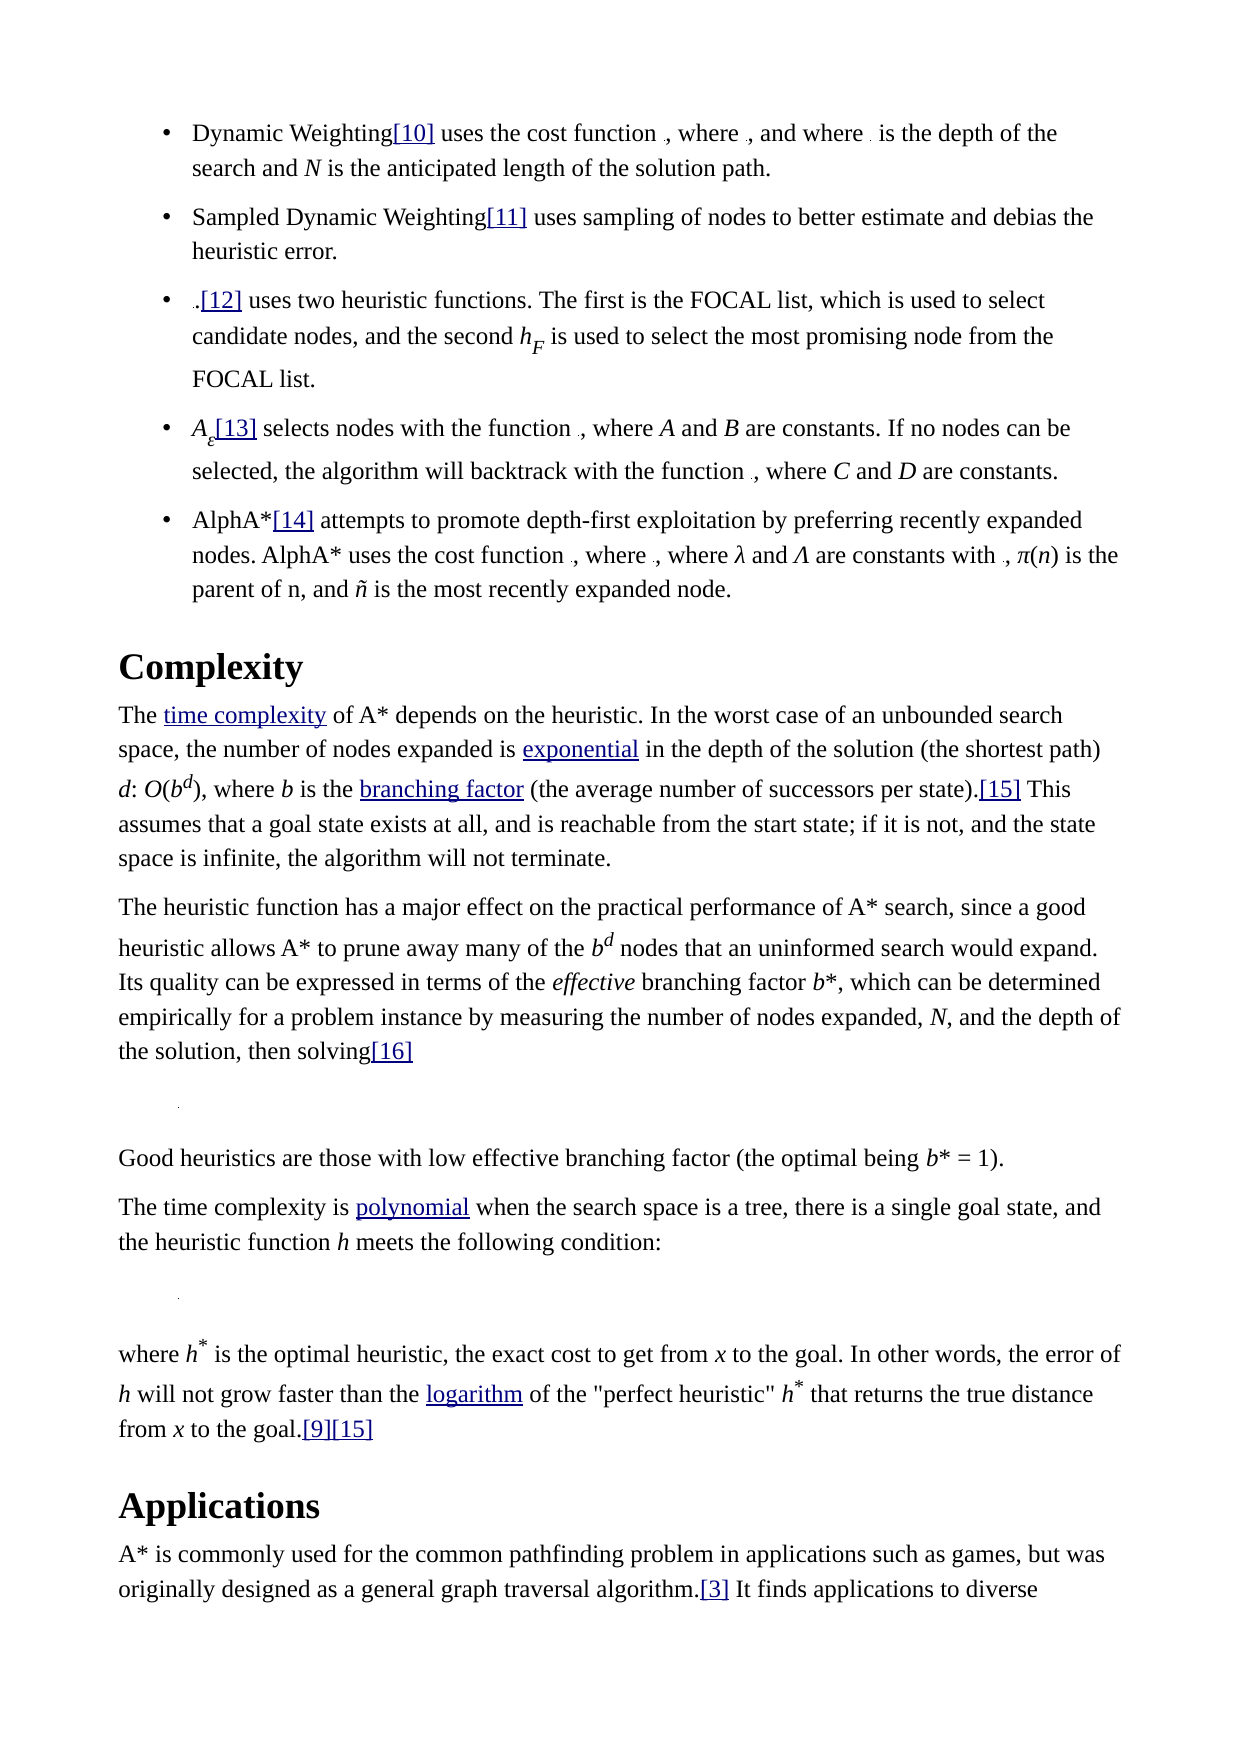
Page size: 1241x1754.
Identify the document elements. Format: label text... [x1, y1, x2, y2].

text where h* is the optimal heuristic, the exact cost to get from x to the goal. In other words, the error of h will not grow faster than the logarithm of the "perfect heuristic" h* that returns the true distance from x to the goal.[9][15] [118, 1334, 1122, 1442]
list Sampled Dynamic Weighting[11] uses sampling of nodes to better estimate and debias the heuristic error. [162, 202, 1122, 265]
list Dynamic Weighting[10] uses the cost function , where , and where is the depth of the search and N is the anticipated length of the solution path. [162, 118, 1122, 181]
text The heuristic function has a major effect on the practical performance of A* search, since a good heuristic allows A* to prune away many of the bd nodes that an uninformed search would expand. Its quality can be expressed in terms of the effective branching factor b*, which can be determined empirically for a problem instance by measuring the number of nodes expanded, N, and the depth of the solution, then solving[16] [118, 892, 1122, 1065]
list Aε[13] selects nodes with the function , where A and B are constants. If no nodes can be selected, the algorithm will backtrack with the function , where C and D are constants. [162, 413, 1122, 485]
subtitle Applications [118, 1484, 1122, 1527]
text Good heuristics are those with low effective branching factor (the optimal being b* = 1). [118, 1143, 1122, 1172]
list AlphA*[14] attempts to promote depth-first exploitation by preferring recently expanded nodes. AlphA* uses the cost function , where , where λ and Λ are constants with , π(n) is the parent of n, and ñ is the most recently expanded node. [162, 505, 1122, 603]
list .[12] uses two heuristic functions. The first is the FOCAL list, which is used to select candidate nodes, and the second hF is used to select the most promising node from the FOCAL list. [162, 285, 1122, 393]
subtitle Complexity [118, 644, 1122, 687]
text The time complexity of A* depends on the heuristic. In the worst case of an unbounded search space, the number of nodes expanded is exponential in the depth of the solution (the shortest path) d: O(bd), where b is the branching factor (the average number of successors per state).[15] This assumes that a goal state exists at all, and is reachable from the start state; if it is not, and the state space is infinite, the algorithm will not terminate. [118, 700, 1122, 872]
text A* is commonly used for the common pathfinding problem in applications such as games, but was originally designed as a general graph traversal algorithm.[3] It finds applications to diverse [118, 1539, 1122, 1602]
text The time complexity is polynomial when the search space is a tree, there is a single goal state, and the heuristic function h meets the following condition: [118, 1192, 1122, 1256]
